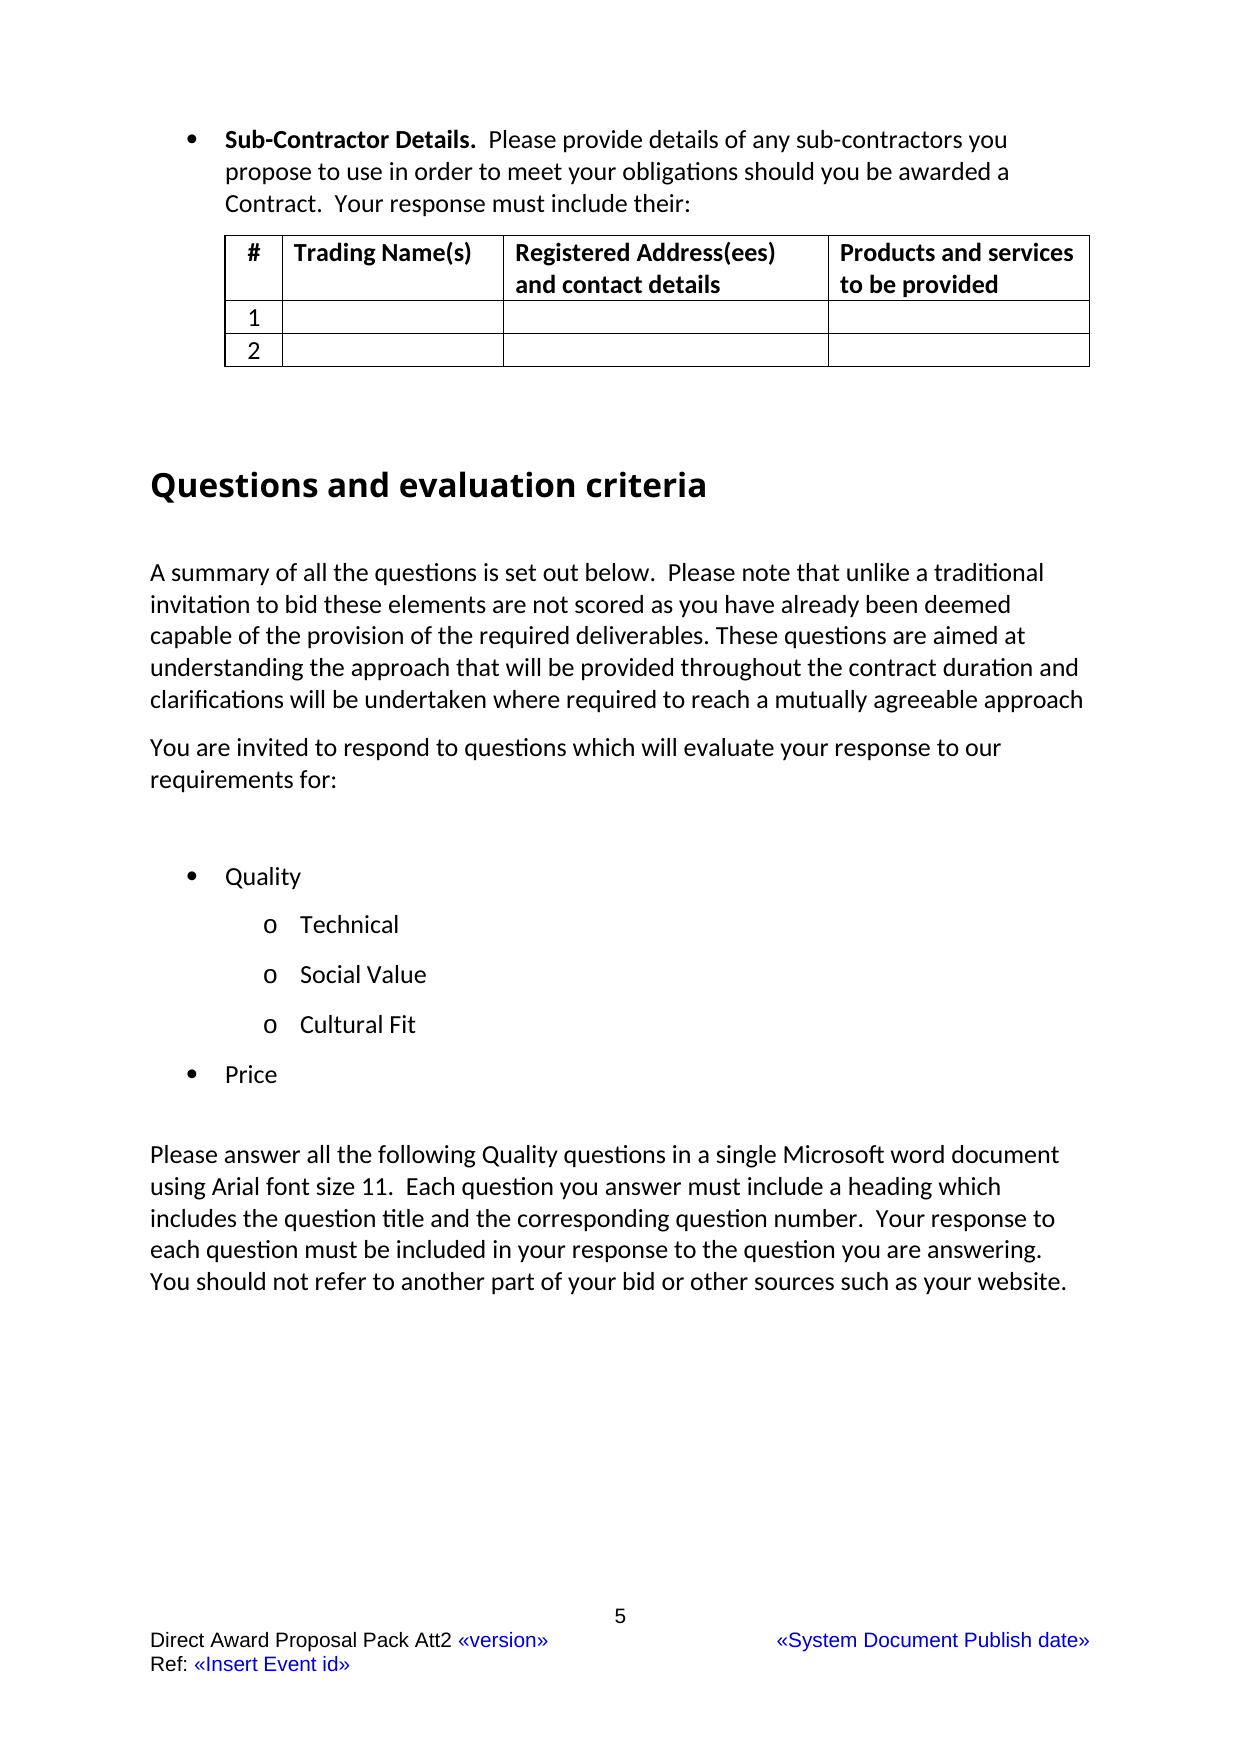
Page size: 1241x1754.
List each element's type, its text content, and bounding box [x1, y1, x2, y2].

table_cell [829, 334, 1089, 366]
table_cell [504, 334, 828, 366]
table_cell [829, 301, 1089, 333]
text A summary of all the questions is set out below. Please note that unlike a traditional invitation to bid these elements are not scored as you have already been deemed capable of the provision of the required deliverables. These questions are aimed at understanding the approach that will be provided throughout the contract duration and clarifications will be undertaken where required to reach a mutually agreeable approach [150, 556, 1090, 715]
text Please answer all the following Quality questions in a single Microsoft word document using Arial font size 11. Each question you answer must include a heading which includes the question title and the corresponding question number. Your response to each question must be included in your response to the question you are answering. You should not refer to another part of your bid or other sources such as your website. [150, 1138, 1090, 1297]
table_header Registered Address(ees) and contact details [504, 236, 828, 300]
table_header Products and services to be provided [829, 236, 1089, 300]
list Price [187, 1058, 1090, 1121]
list Social Value [262, 958, 1090, 991]
table_header # [226, 236, 282, 300]
table_cell 2 [226, 334, 282, 366]
text You are invited to respond to questions which will evaluate your response to our requirements for: [150, 731, 1090, 795]
table_cell [283, 301, 503, 333]
table_cell [504, 301, 828, 333]
table_cell [283, 334, 503, 366]
list Cultural Fit [262, 1008, 1090, 1041]
table_header Trading Name(s) [283, 236, 503, 300]
subtitle Questions and evaluation criteria [150, 462, 1090, 507]
list Technical [262, 908, 1090, 942]
list Quality [187, 860, 1090, 892]
list Sub-Contractor Details. Please provide details of any sub-contractors you propose to use in order to meet your obligations should you be awarded a Contract. Your response must include their: [187, 123, 1090, 219]
table_cell 1 [226, 301, 282, 333]
